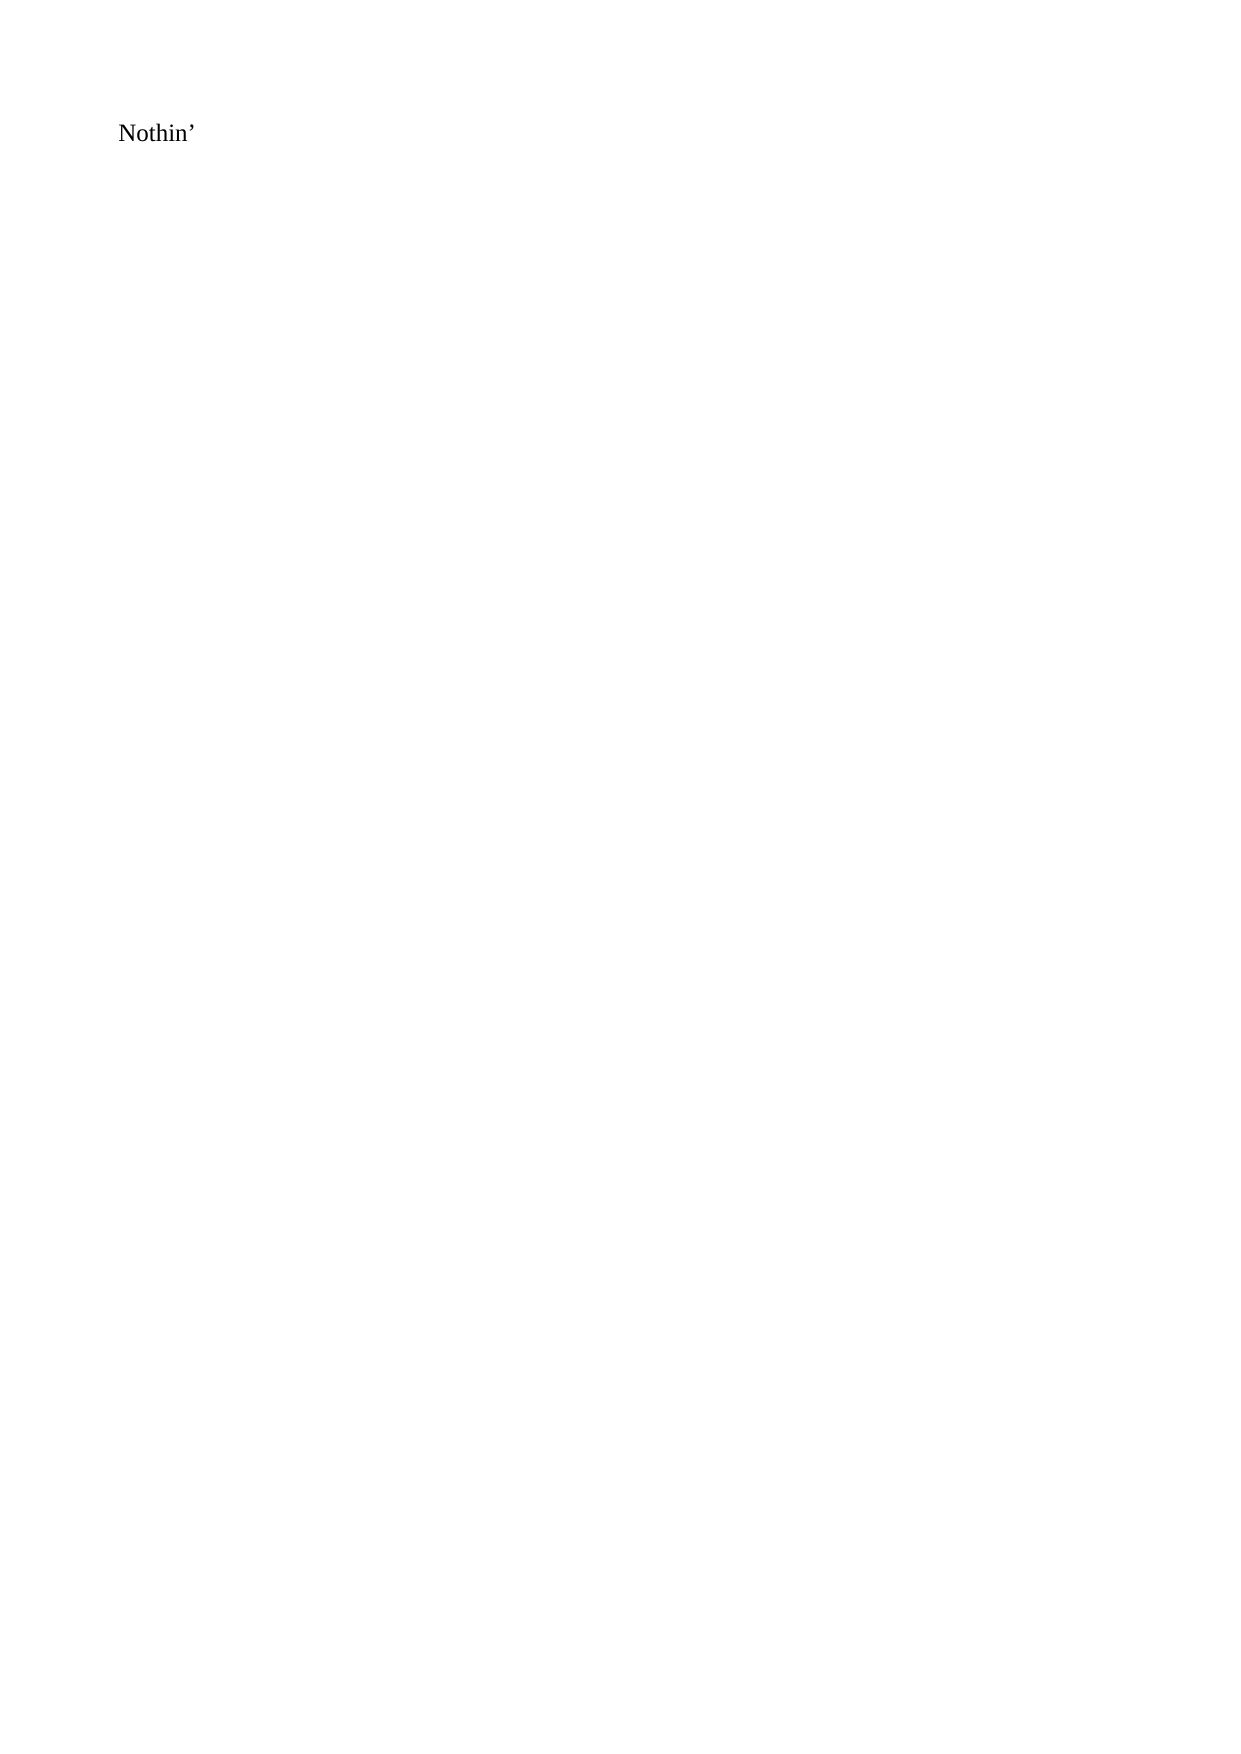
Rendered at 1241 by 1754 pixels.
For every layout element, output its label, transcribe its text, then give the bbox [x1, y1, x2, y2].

text Nothin’ [118, 118, 1122, 147]
